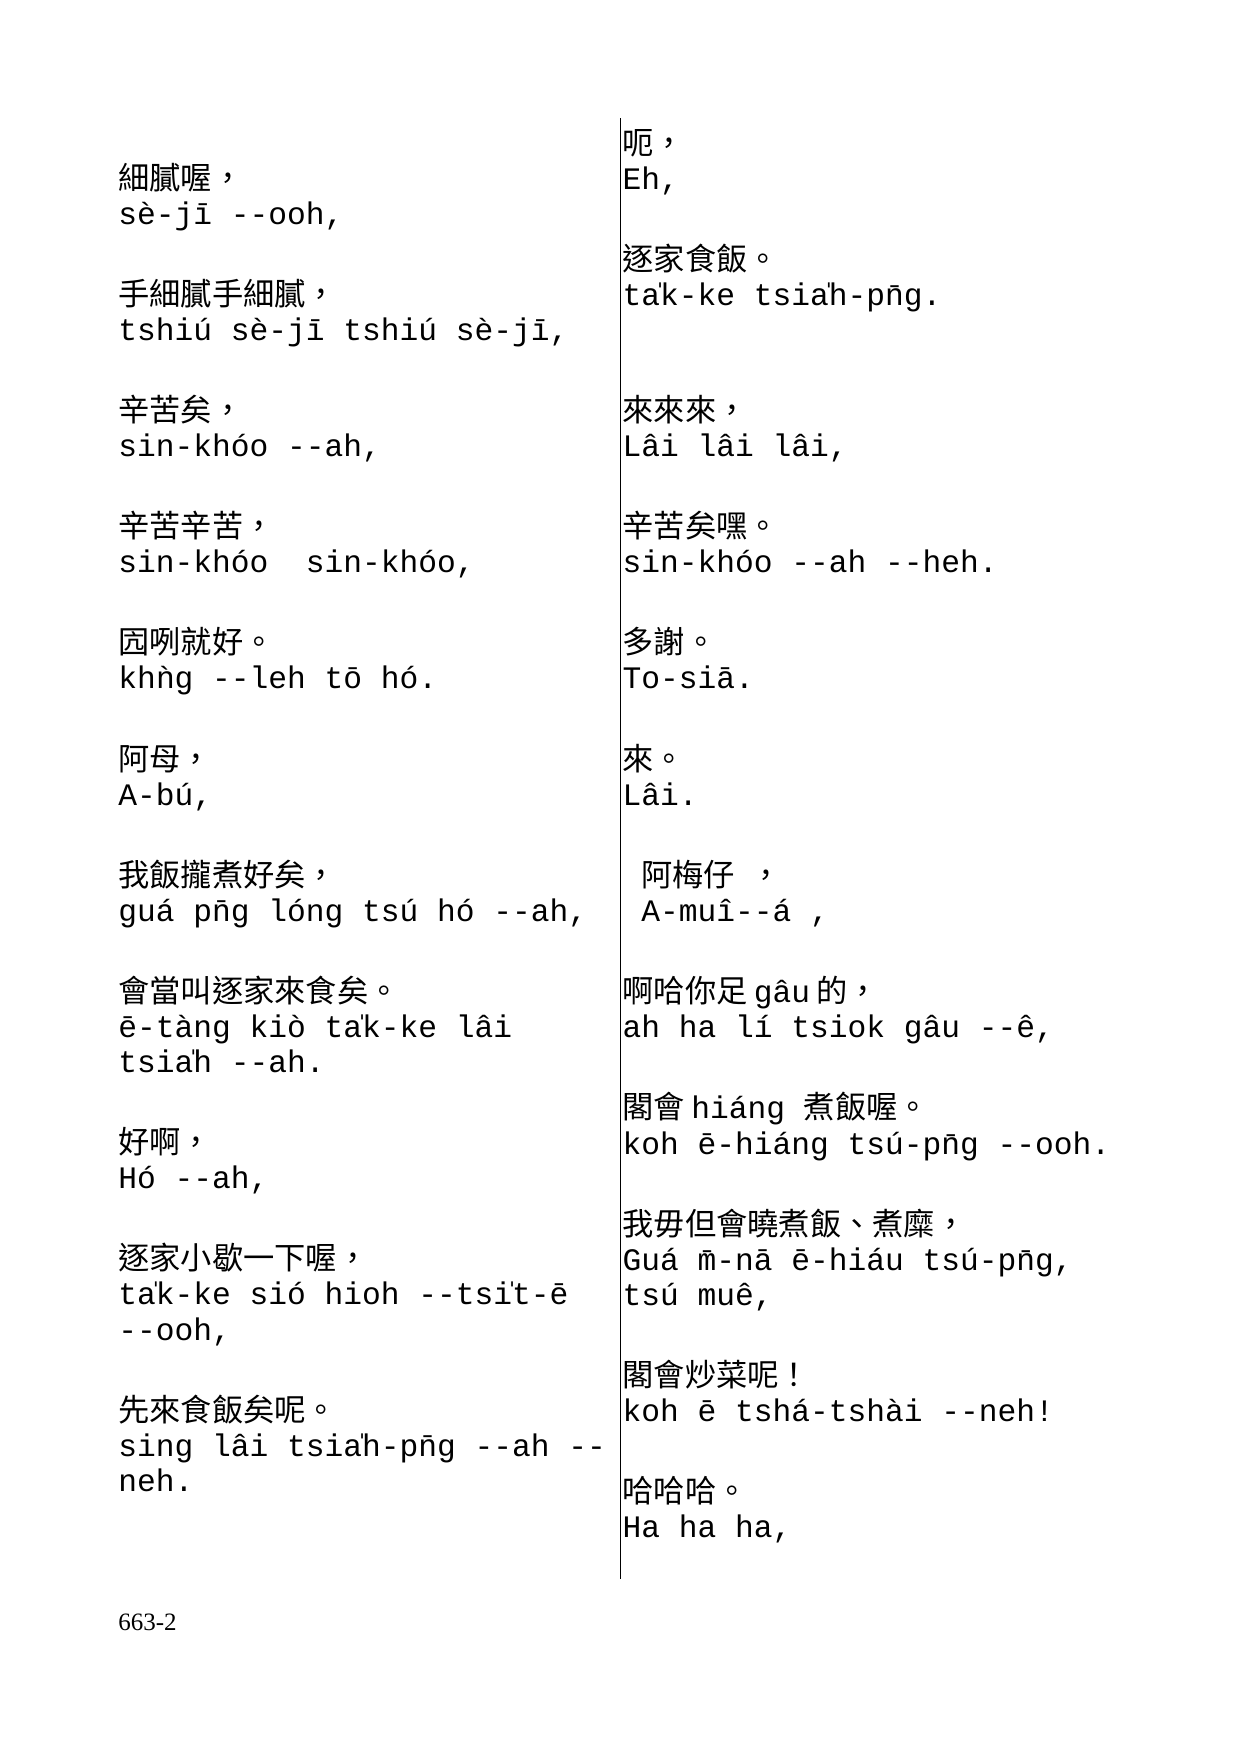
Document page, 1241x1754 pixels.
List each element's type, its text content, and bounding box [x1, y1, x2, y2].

text 阿母， [118, 734, 618, 779]
text 來來來， [622, 386, 1122, 431]
text 辛苦矣嘿。 [622, 502, 1122, 547]
text 辛苦矣， [118, 386, 618, 431]
text Lâi. [622, 779, 1122, 814]
text ah ha lí tsiok gâu --ê, [622, 1012, 1122, 1047]
text guá pn̄g lóng tsú hó --ah, [118, 895, 618, 930]
text Ha ha ha, [622, 1512, 1122, 1547]
text 逐家食飯。 [622, 234, 1122, 279]
text ta̍k-ke tsia̍h-pn̄g. [622, 279, 1122, 315]
text 啊哈你足gâu的， [622, 966, 1122, 1012]
text koh ē tshá-tshài --neh! [622, 1396, 1122, 1431]
text khǹg --leh tō hó. [118, 663, 618, 698]
text Lâi lâi lâi, [622, 431, 1122, 466]
text A-bú, [118, 779, 618, 814]
text 阿梅仔 ， [622, 850, 1122, 895]
text 先來食飯矣呢。 [118, 1385, 618, 1430]
text sè-jī --ooh, [118, 199, 618, 234]
text 閣會炒菜呢！ [622, 1351, 1122, 1396]
text 我飯攏煮好矣， [118, 850, 618, 895]
text 哈哈哈。 [622, 1467, 1122, 1512]
text 呃， [622, 118, 1122, 163]
text Eh, [622, 163, 1122, 199]
text To-siā. [622, 663, 1122, 698]
text 辛苦辛苦， [118, 502, 618, 547]
text 細膩喔， [118, 153, 618, 199]
text 閣會hiáng 煮飯喔。 [622, 1083, 1122, 1128]
text 來。 [622, 734, 1122, 779]
text sing lâi tsia̍h-pn̄g --ah --neh. [118, 1430, 618, 1501]
text Hó --ah, [118, 1162, 618, 1198]
text sin-khóo --ah, [118, 431, 618, 466]
text koh ē-hiáng tsú-pn̄g --ooh. [622, 1128, 1122, 1164]
text 會當叫逐家來食矣。 [118, 966, 618, 1011]
text sin-khóo --ah --heh. [622, 547, 1122, 582]
text tshiú sè-jī tshiú sè-jī, [118, 315, 618, 350]
text 囥咧就好。 [118, 618, 618, 663]
text A-muî--á , [622, 895, 1122, 931]
text 多謝。 [622, 618, 1122, 663]
text 我毋但會曉煮飯、煮糜， [622, 1199, 1122, 1244]
text ta̍k-ke sió hioh --tsi̍t-ē --ooh, [118, 1278, 618, 1349]
text 逐家小歇一下喔， [118, 1233, 618, 1278]
text Guá m̄-nā ē-hiáu tsú-pn̄g, tsú muê, [622, 1244, 1122, 1315]
text 手細膩手細膩， [118, 269, 618, 315]
text sin-khóo sin-khóo, [118, 547, 618, 582]
text ē-tàng kiò ta̍k-ke lâi tsia̍h --ah. [118, 1011, 618, 1082]
text 好啊， [118, 1117, 618, 1162]
